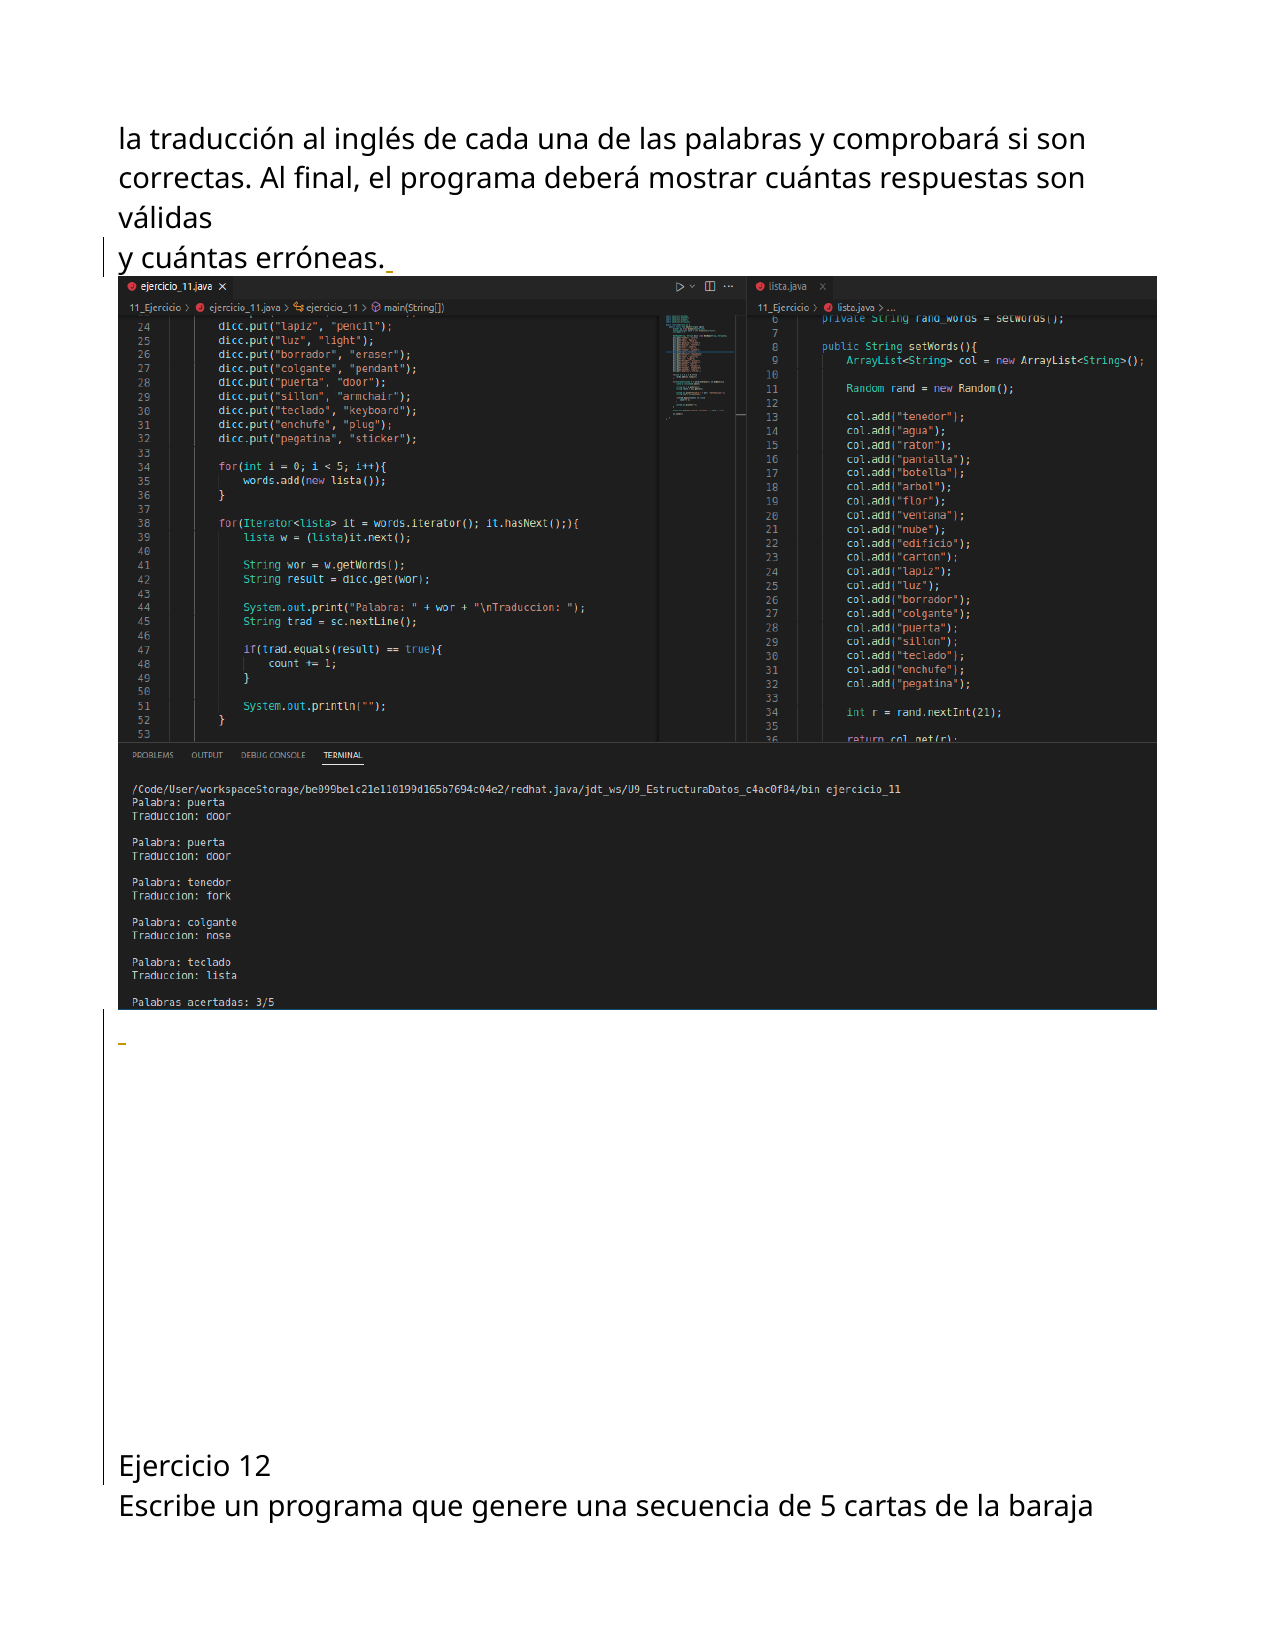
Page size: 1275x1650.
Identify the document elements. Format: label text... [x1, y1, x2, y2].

picture [118, 276, 1157, 1010]
text Escribe un programa que genere una secuencia de 5 cartas de la baraja [118, 1485, 1157, 1525]
text y cuántas erróneas. [118, 237, 1157, 276]
text Ejercicio 12 [118, 1446, 1157, 1485]
text correctas. Al final, el programa deberá mostrar cuántas respuestas son válidas [118, 158, 1157, 237]
text la traducción al inglés de cada una de las palabras y comprobará si son [118, 118, 1157, 158]
